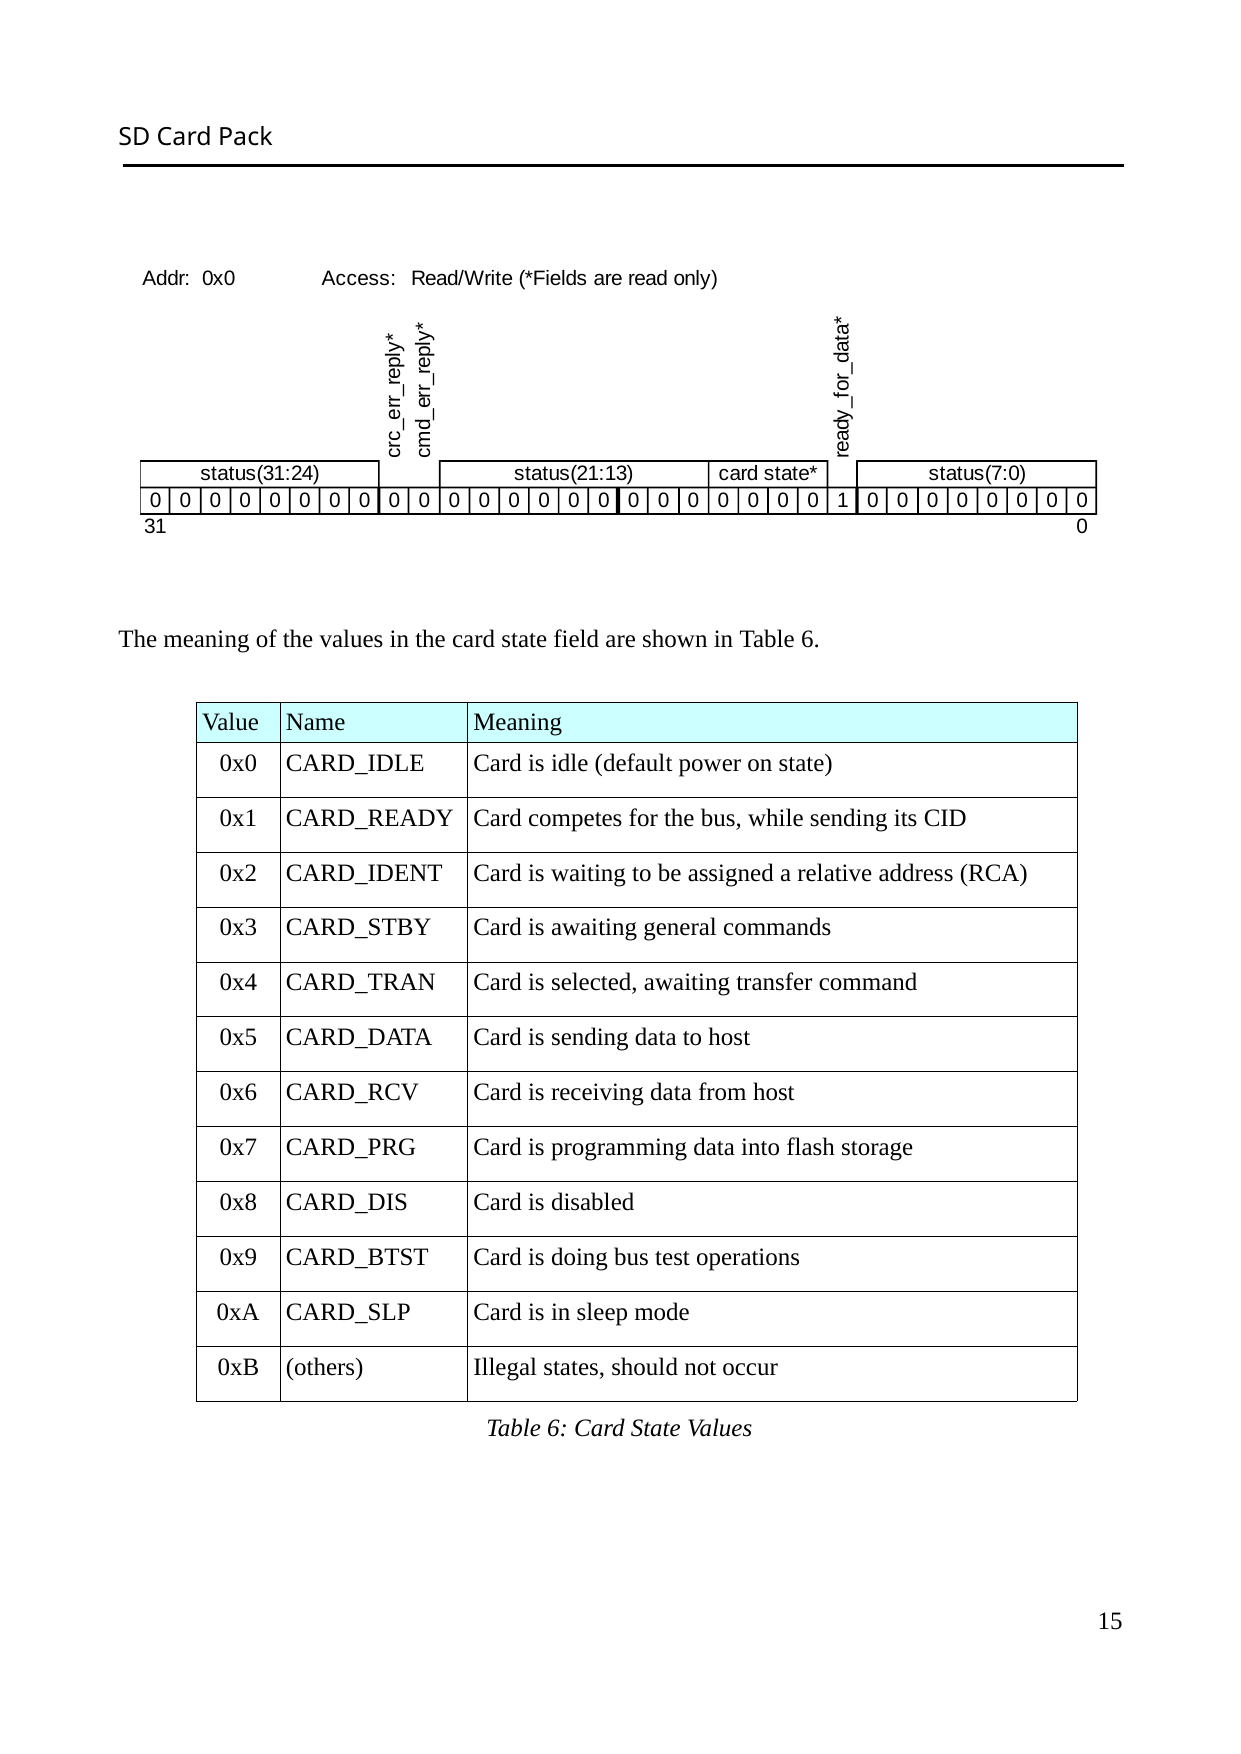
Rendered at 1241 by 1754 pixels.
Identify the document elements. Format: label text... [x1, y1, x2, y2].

table_cell Card is receiving data from host [468, 1072, 1077, 1126]
table_cell Card is awaiting general commands [468, 908, 1077, 962]
text The meaning of the values in the card state field are shown in Table 6. [118, 624, 1122, 653]
text Table 6: Card State Values [118, 1413, 1122, 1442]
table_cell Card is sending data to host [468, 1017, 1077, 1071]
table_cell CARD_STBY [281, 908, 467, 962]
table_cell Card is programming data into flash storage [468, 1127, 1077, 1181]
table_cell CARD_IDLE [281, 743, 467, 797]
table_cell CARD_PRG [281, 1127, 467, 1181]
table_cell CARD_RCV [281, 1072, 467, 1126]
table_cell Card is doing bus test operations [468, 1237, 1077, 1291]
table_cell Card is disabled [468, 1182, 1077, 1236]
table_cell 0x8 [197, 1182, 280, 1236]
table_cell CARD_DATA [281, 1017, 467, 1071]
table_cell Card is waiting to be assigned a relative address (RCA) [468, 853, 1077, 907]
table_cell Card is idle (default power on state) [468, 743, 1077, 797]
table_header Name [281, 703, 467, 742]
table_cell CARD_SLP [281, 1292, 467, 1346]
table_cell 0x4 [197, 963, 280, 1016]
table_cell Card is in sleep mode [468, 1292, 1077, 1346]
table_cell CARD_TRAN [281, 963, 467, 1016]
table_cell 0x7 [197, 1127, 280, 1181]
table_cell Illegal states, should not occur [468, 1347, 1077, 1401]
table_cell 0x3 [197, 908, 280, 962]
table_cell (others) [281, 1347, 467, 1401]
table_cell CARD_DIS [281, 1182, 467, 1236]
table_cell Card is selected, awaiting transfer command [468, 963, 1077, 1016]
table_cell 0x1 [197, 798, 280, 852]
table_cell 0x9 [197, 1237, 280, 1291]
table_cell 0x0 [197, 743, 280, 797]
table_cell CARD_BTST [281, 1237, 467, 1291]
table_cell 0xB [197, 1347, 280, 1401]
table_header Value [197, 703, 280, 742]
table_cell Card competes for the bus, while sending its CID [468, 798, 1077, 852]
table_header Meaning [468, 703, 1077, 742]
table_cell 0x2 [197, 853, 280, 907]
table_cell CARD_IDENT [281, 853, 467, 907]
table_cell 0x6 [197, 1072, 280, 1126]
table_cell CARD_READY [281, 798, 467, 852]
table_cell 0x5 [197, 1017, 280, 1071]
table_cell 0xA [197, 1292, 280, 1346]
